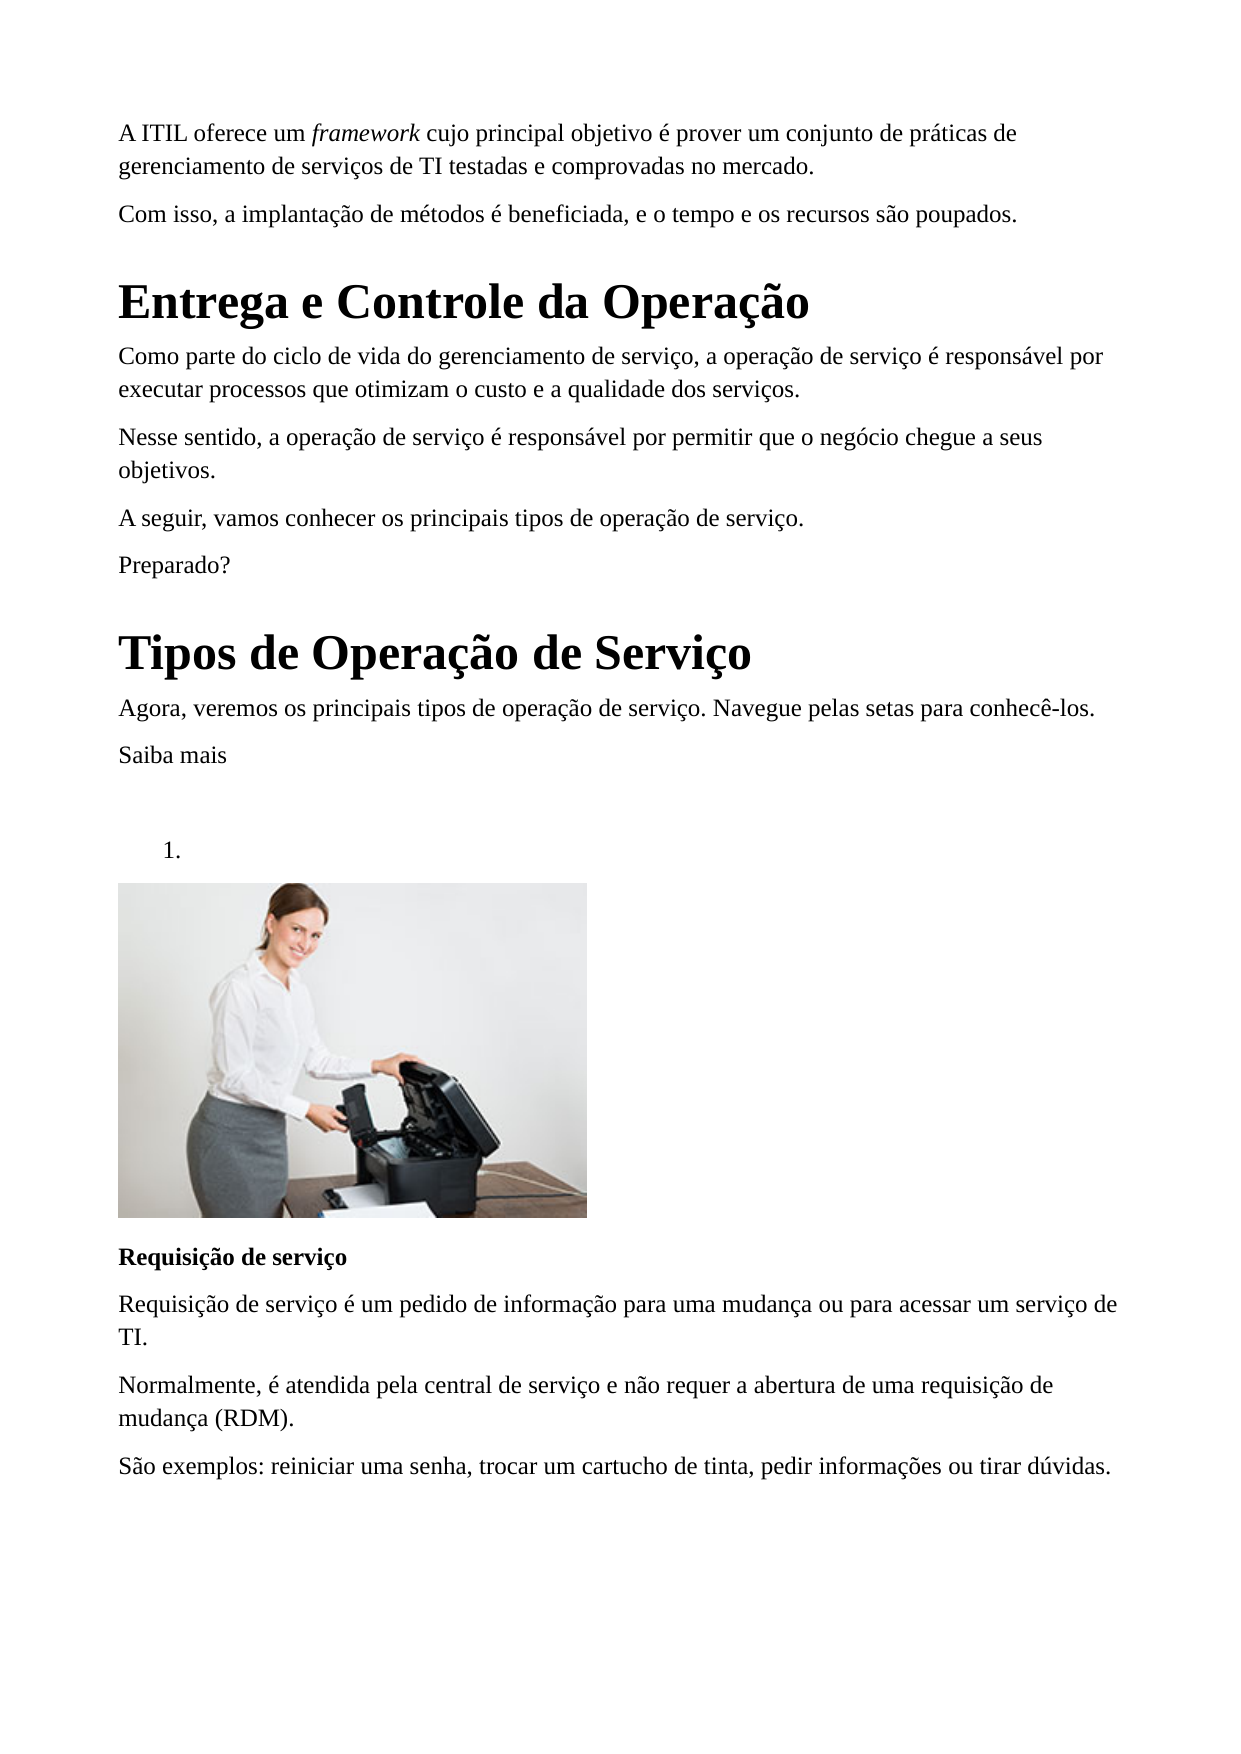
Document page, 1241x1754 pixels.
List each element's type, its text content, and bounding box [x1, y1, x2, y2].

text Como parte do ciclo de vida do gerenciamento de serviço, a operação de serviço é responsável por executar processos que otimizam o custo e a qualidade dos serviços. [118, 341, 1122, 403]
text Nesse sentido, a operação de serviço é responsável por permitir que o negócio chegue a seus objetivos. [118, 422, 1122, 484]
text Preparado? [118, 550, 1122, 579]
text Agora, veremos os principais tipos de operação de serviço. Navegue pelas setas para conhecê-los. [118, 693, 1122, 722]
text São exemplos: reiniciar uma senha, trocar um cartucho de tinta, pedir informações ou tirar dúvidas. [118, 1451, 1122, 1479]
text Normalmente, é atendida pela central de serviço e não requer a abertura de uma requisição de mudança (RDM). [118, 1370, 1122, 1432]
text Requisição de serviço [118, 1242, 1122, 1271]
picture [118, 883, 587, 1218]
text Com isso, a implantação de métodos é beneficiada, e o tempo e os recursos são poupados. [118, 199, 1122, 227]
text A ITIL oferece um framework cujo principal objetivo é prover um conjunto de práticas de gerenciamento de serviços de TI testadas e comprovadas no mercado. [118, 118, 1122, 180]
text Requisição de serviço é um pedido de informação para uma mudança ou para acessar um serviço de TI. [118, 1289, 1122, 1351]
subtitle Tipos de Operação de Serviço [118, 623, 1122, 680]
subtitle Entrega e Controle da Operação [118, 271, 1122, 329]
text A seguir, vamos conhecer os principais tipos de operação de serviço. [118, 503, 1122, 531]
text Saiba mais [118, 740, 1122, 769]
